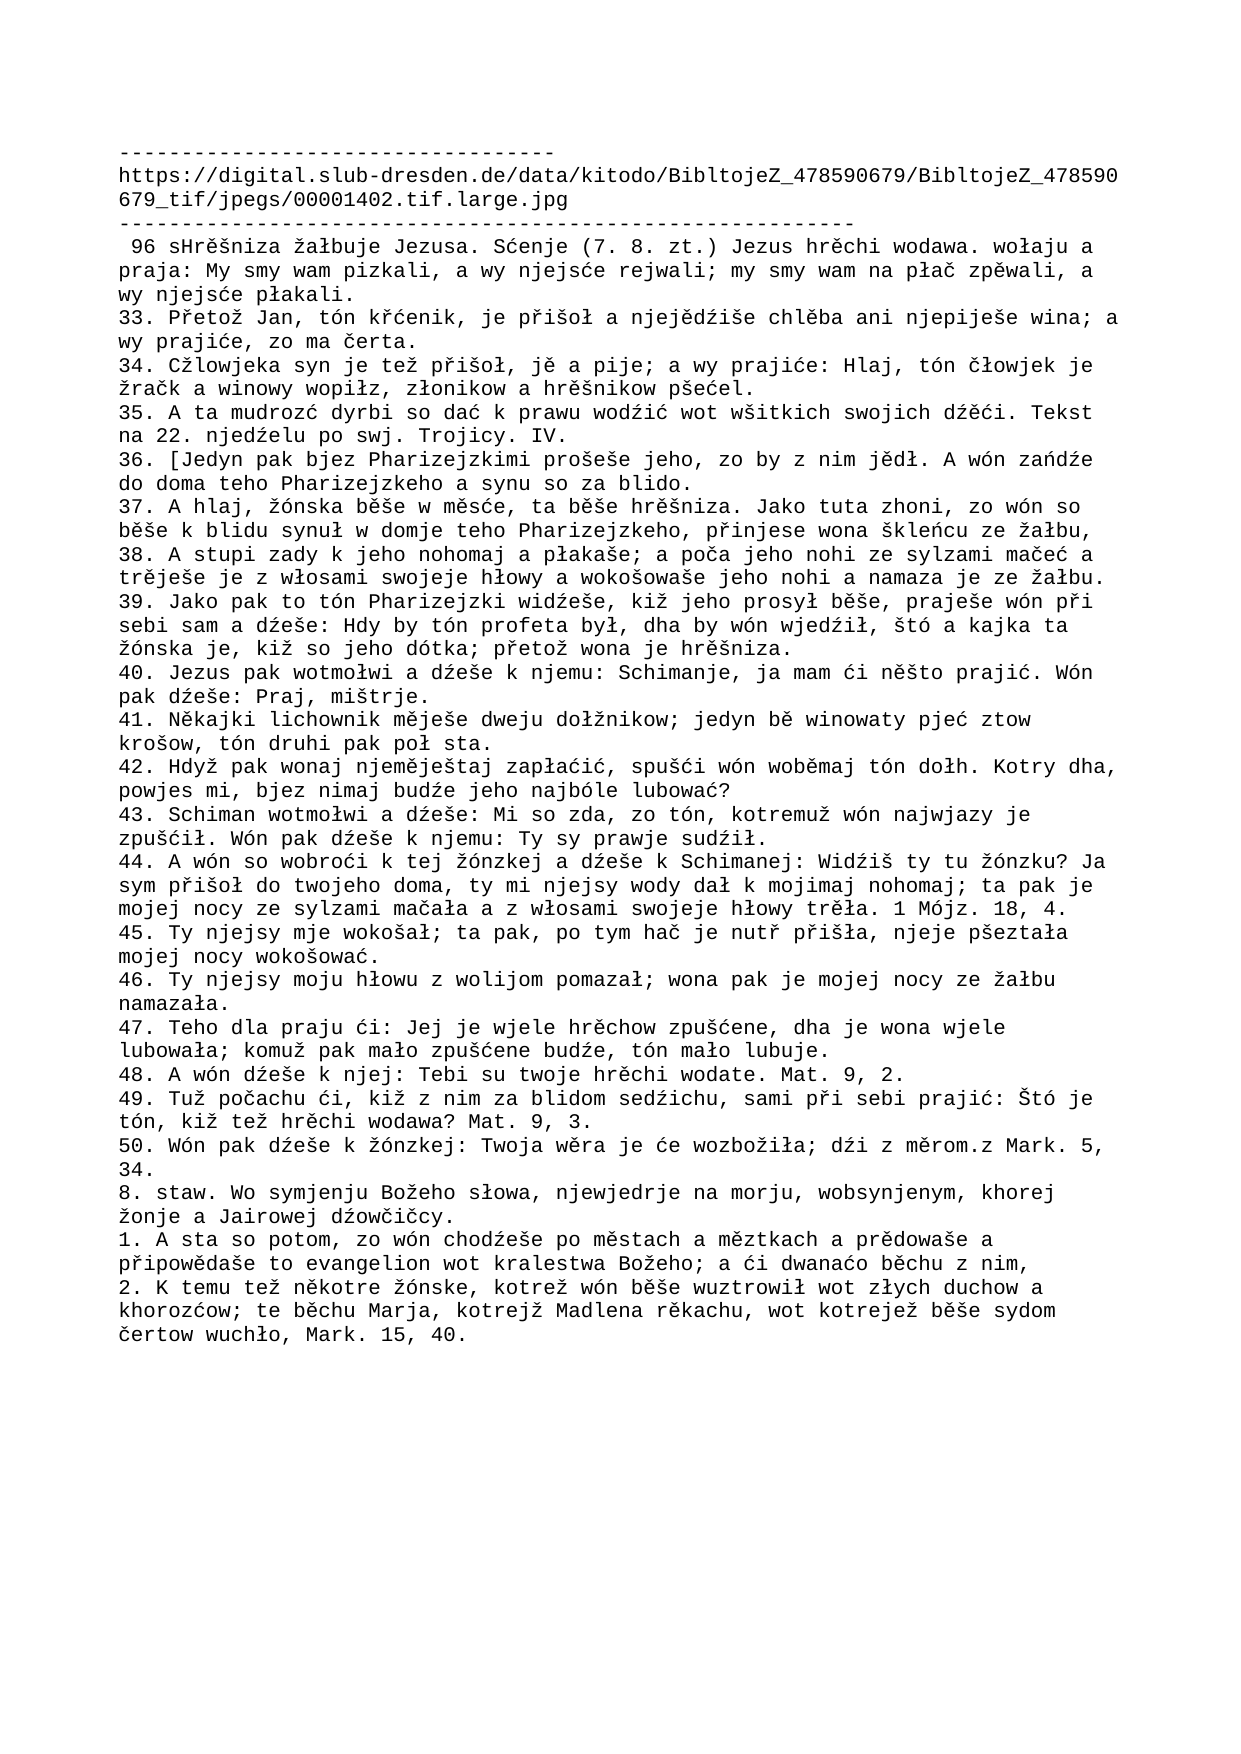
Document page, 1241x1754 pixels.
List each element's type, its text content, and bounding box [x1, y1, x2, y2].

text 48. A wón dźeše k njej: Tebi su twoje hrěchi wodate. Mat. 9, 2. [118, 1064, 1122, 1088]
text 44. A wón so wobroći k tej žónzkej a dźeše k Schimanej: Widźiš ty tu žónzku? Ja sym přišoł do twojeho doma, ty mi njejsy wody dał k mojimaj nohomaj; ta pak je mojej nocy ze sylzami mačała a z włosami swojeje hłowy trěła. 1 Mójz. 18, 4. [118, 851, 1122, 922]
text 49. Tuž počachu ći, kiž z nim za blidom sedźichu, sami při sebi prajić: Štó je tón, kiž tež hrěchi wodawa? Mat. 9, 3. [118, 1088, 1122, 1135]
text 45. Ty njejsy mje wokošał; ta pak, po tym hač je nutř přišła, njeje pšeztała mojej nocy wokošować. [118, 922, 1122, 969]
text 35. A ta mudrozć dyrbi so dać k prawu wodźić wot wšitkich swojich dźěći. Tekst na 22. njedźelu po swj. Trojicy. IV. [118, 402, 1122, 449]
text 41. Někajki lichownik měješe dweju dołžnikow; jedyn bě winowaty pjeć ztow krošow, tón druhi pak poł sta. [118, 709, 1122, 757]
text 36. [Jedyn pak bjez Pharizejzkimi prošeše jeho, zo by z nim jědł. A wón zańdźe do doma teho Pharizejzkeho a synu so za blido. [118, 449, 1122, 496]
text 1. A sta so potom, zo wón chodźeše po městach a měztkach a prědowaše a připowědaše to evangelion wot kralestwa Božeho; a ći dwanaćo běchu z nim, [118, 1229, 1122, 1277]
text 42. Hdyž pak wonaj njeměještaj zapłaćić, spušći wón woběmaj tón dołh. Kotry dha, powjes mi, bjez nimaj budźe jeho najbóle lubować? [118, 757, 1122, 804]
text 43. Schiman wotmołwi a dźeše: Mi so zda, zo tón, kotremuž wón najwjazy je zpušćił. Wón pak dźeše k njemu: Ty sy prawje sudźił. [118, 804, 1122, 851]
text 8. staw. Wo symjenju Božeho słowa, njewjedrje na morju, wobsynjenym, khorej žonje a Jairowej dźowčičcy. [118, 1182, 1122, 1229]
text 50. Wón pak dźeše k žónzkej: Twoja wěra je će wozbožiła; dźi z měrom.z Mark. 5, 34. [118, 1135, 1122, 1182]
text 46. Ty njejsy moju hłowu z wolijom pomazał; wona pak je mojej nocy ze žałbu namazała. [118, 969, 1122, 1017]
text 37. A hlaj, žónska běše w měsće, ta běše hrěšniza. Jako tuta zhoni, zo wón so běše k blidu synuł w domje teho Pharizejzkeho, přinjese wona škleńcu ze žałbu, [118, 496, 1122, 544]
text 33. Přetož Jan, tón křćenik, je přišoł a njejědźiše chlěba ani njepiješe wina; a wy prajiće, zo ma čerta. [118, 307, 1122, 354]
text 2. K temu tež někotre žónske, kotrež wón běše wuztrowił wot złych duchow a khorozćow; te běchu Marja, kotrejž Madlena rěkachu, wot kotrejež běše sydom čertow wuchło, Mark. 15, 40. [118, 1277, 1122, 1348]
text 40. Jezus pak wotmołwi a dźeše k njemu: Schimanje, ja mam ći něšto prajić. Wón pak dźeše: Praj, mištrje. [118, 662, 1122, 709]
text ----------------------------------- https://digital.slub-dresden.de/data/kitodo/BibltojeZ_478590679/BibltojeZ_478590679_tif/jpegs/00001402.tif.large.jpg ----------------------------------------------------------- [118, 142, 1122, 236]
text 34. Cžlowjeka syn je tež přišoł, jě a pije; a wy prajiće: Hlaj, tón čłowjek je žračk a winowy wopiłz, złonikow a hrěšnikow pšećel. [118, 354, 1122, 402]
text 39. Jako pak to tón Pharizejzki widźeše, kiž jeho prosył běše, praješe wón při sebi sam a dźeše: Hdy by tón profeta był, dha by wón wjedźił, štó a kajka ta žónska je, kiž so jeho dótka; přetož wona je hrěšniza. [118, 591, 1122, 662]
text 96 sHrěšniza žałbuje Jezusa. Sćenje (7. 8. zt.) Jezus hrěchi wodawa. wołaju a praja: My smy wam pizkali, a wy njejsće rejwali; my smy wam na płač zpěwali, a wy njejsće płakali. [118, 236, 1122, 307]
text 47. Teho dla praju ći: Jej je wjele hrěchow zpušćene, dha je wona wjele lubowała; komuž pak mało zpušćene budźe, tón mało lubuje. [118, 1017, 1122, 1064]
text 38. A stupi zady k jeho nohomaj a płakaše; a poča jeho nohi ze sylzami mačeć a trěješe je z włosami swojeje hłowy a wokošowaše jeho nohi a namaza je ze žałbu. [118, 544, 1122, 591]
